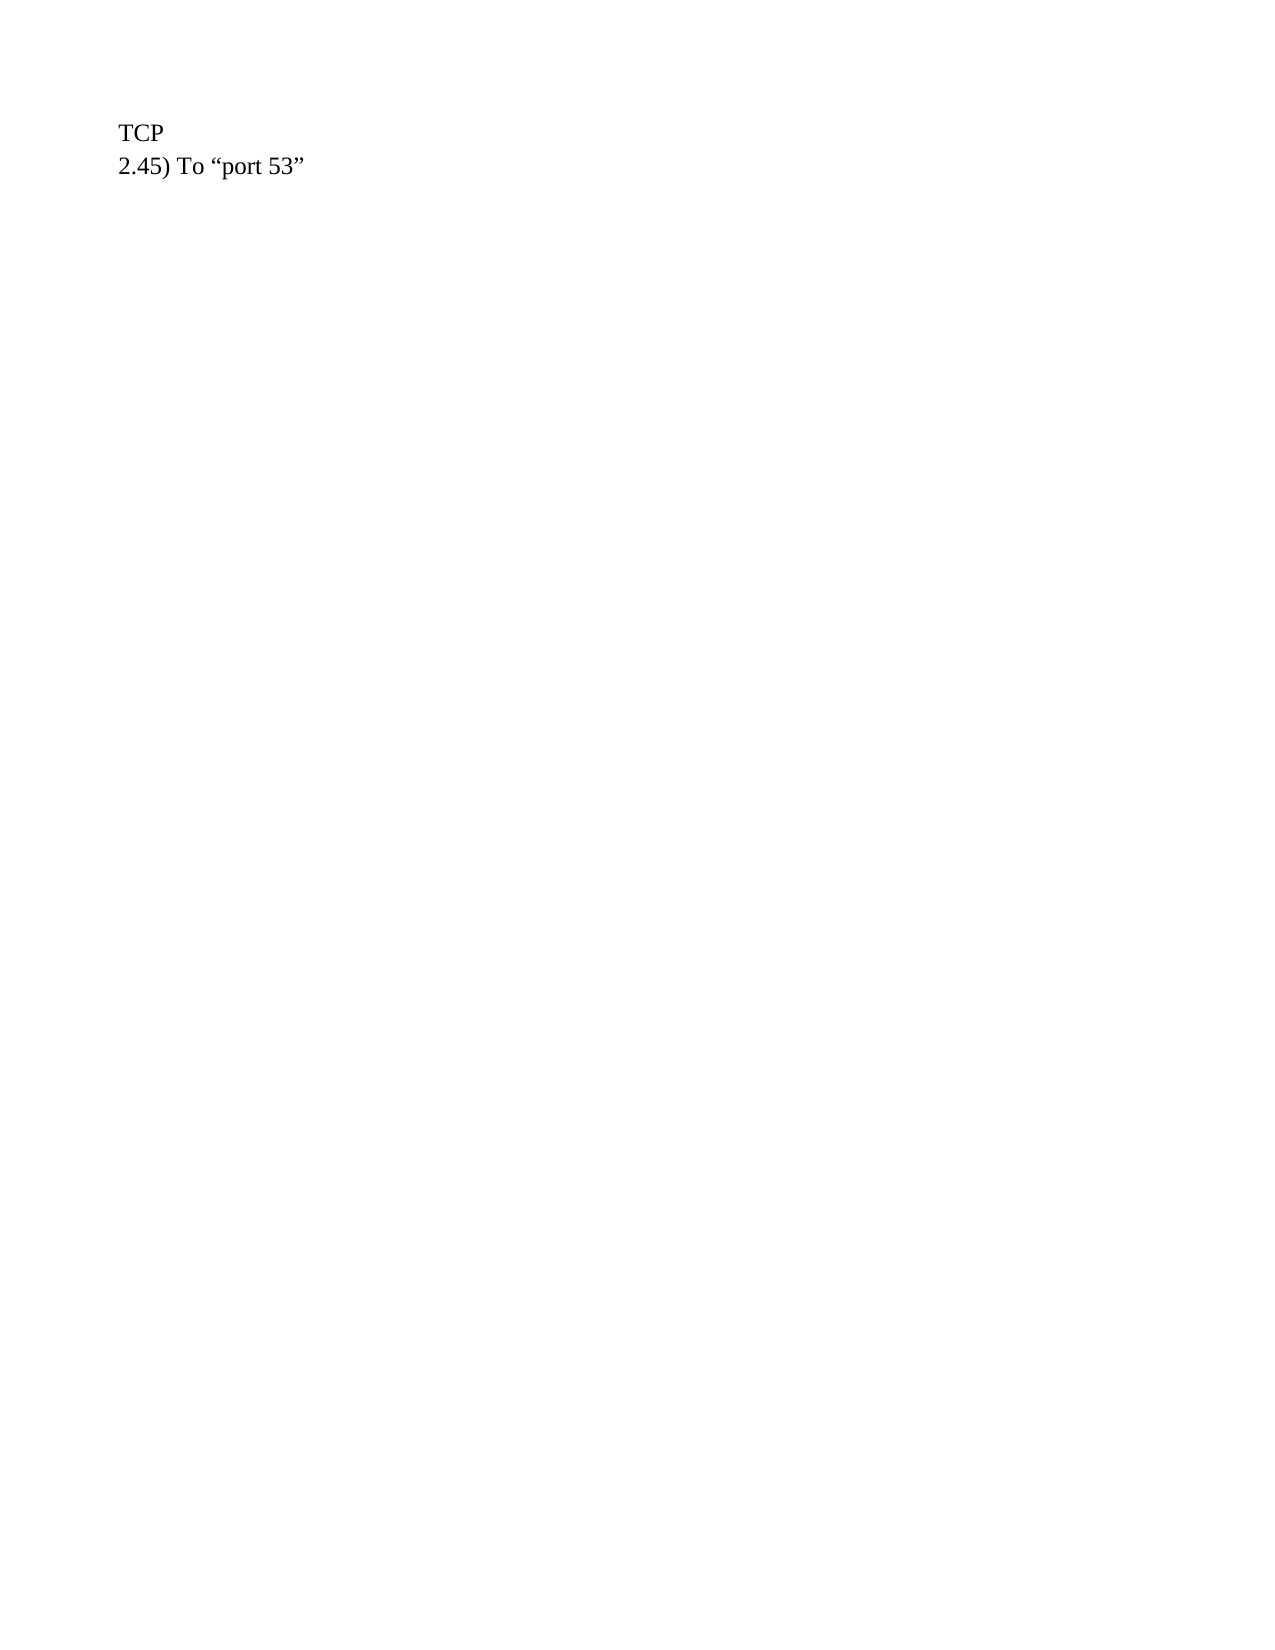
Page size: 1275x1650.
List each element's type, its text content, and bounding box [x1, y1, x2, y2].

text TCP 2.45) Τo “port 53” [118, 118, 1157, 180]
